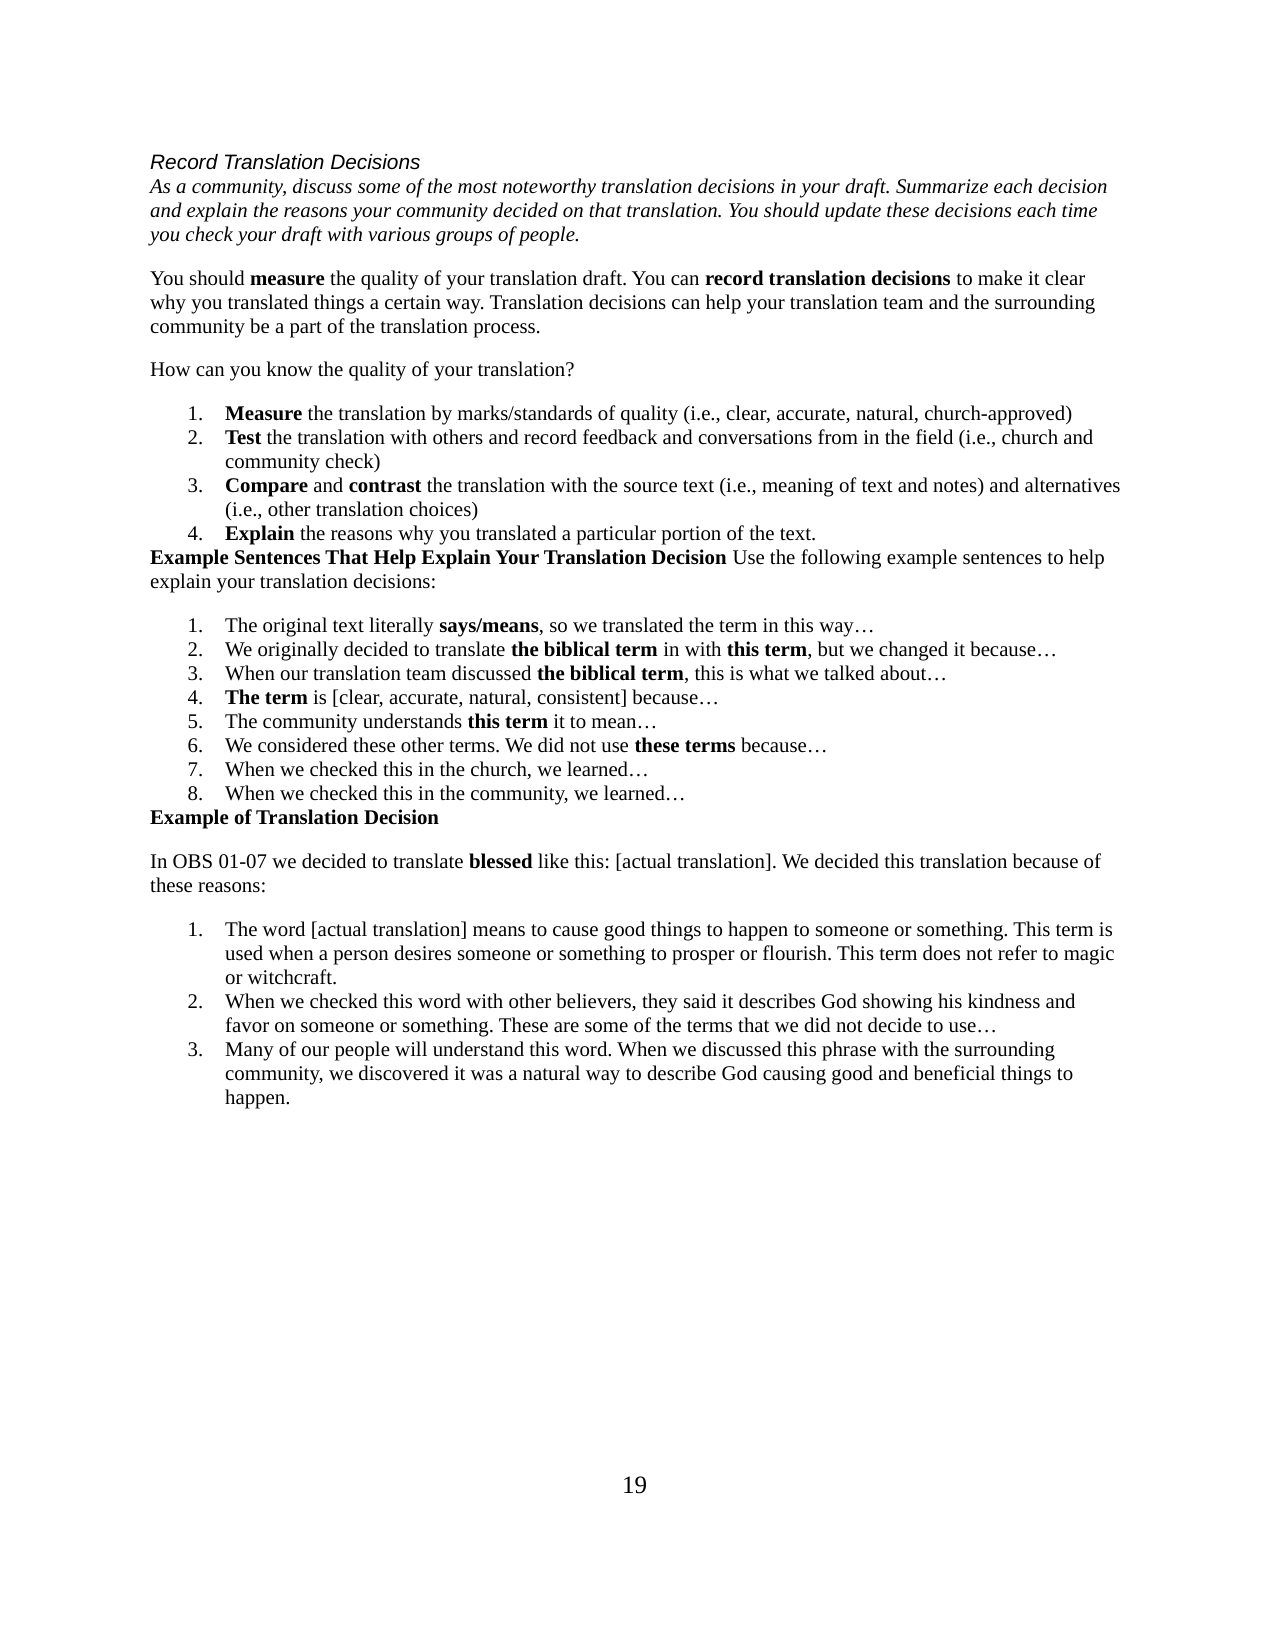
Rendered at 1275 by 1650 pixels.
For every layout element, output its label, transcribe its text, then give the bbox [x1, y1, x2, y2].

text As a community, discuss some of the most noteworthy translation decisions in your draft. Summarize each decision and explain the reasons your community decided on that translation. You should update these decisions each time you check your draft with various groups of people. [150, 174, 1125, 246]
list When our translation team discussed the biblical term, this is what we talked about… [187, 661, 1125, 685]
text How can you know the quality of your translation? [150, 357, 1125, 381]
list Measure the translation by marks/standards of quality (i.e., clear, accurate, natural, church-approved) [187, 401, 1125, 425]
subtitle Record Translation Decisions [150, 150, 1125, 174]
text In OBS 01-07 we decided to translate blessed like this: [actual translation]. We decided this translation because of these reasons: [150, 849, 1125, 897]
text Example of Translation Decision [150, 805, 1125, 829]
list Many of our people will understand this word. When we discussed this phrase with the surrounding community, we discovered it was a natural way to describe God causing good and beneficial things to happen. [187, 1037, 1125, 1109]
list Explain the reasons why you translated a particular portion of the text. [187, 521, 1125, 545]
list When we checked this in the church, we learned… [187, 757, 1125, 781]
list When we checked this in the community, we learned… [187, 781, 1125, 805]
list The term is [clear, accurate, natural, consistent] because… [187, 685, 1125, 709]
list Compare and contrast the translation with the source text (i.e., meaning of text and notes) and alternatives (i.e., other translation choices) [187, 473, 1125, 521]
text You should measure the quality of your translation draft. You can record translation decisions to make it clear why you translated things a certain way. Translation decisions can help your translation team and the surrounding community be a part of the translation process. [150, 266, 1125, 338]
list The word [actual translation] means to cause good things to happen to someone or something. This term is used when a person desires someone or something to prosper or flourish. This term does not refer to magic or witchcraft. [187, 916, 1125, 989]
list When we checked this word with other believers, they said it describes God showing his kindness and favor on someone or something. These are some of the terms that we did not decide to use… [187, 989, 1125, 1037]
text Example Sentences That Help Explain Your Translation Decision Use the following example sentences to help explain your translation decisions: [150, 545, 1125, 593]
list The original text literally says/means, so we translated the term in this way… [187, 613, 1125, 637]
list We considered these other terms. We did not use these terms because… [187, 733, 1125, 757]
list The community understands this term it to mean… [187, 709, 1125, 733]
list Test the translation with others and record feedback and conversations from in the field (i.e., church and community check) [187, 425, 1125, 473]
list We originally decided to translate the biblical term in with this term, but we changed it because… [187, 637, 1125, 661]
